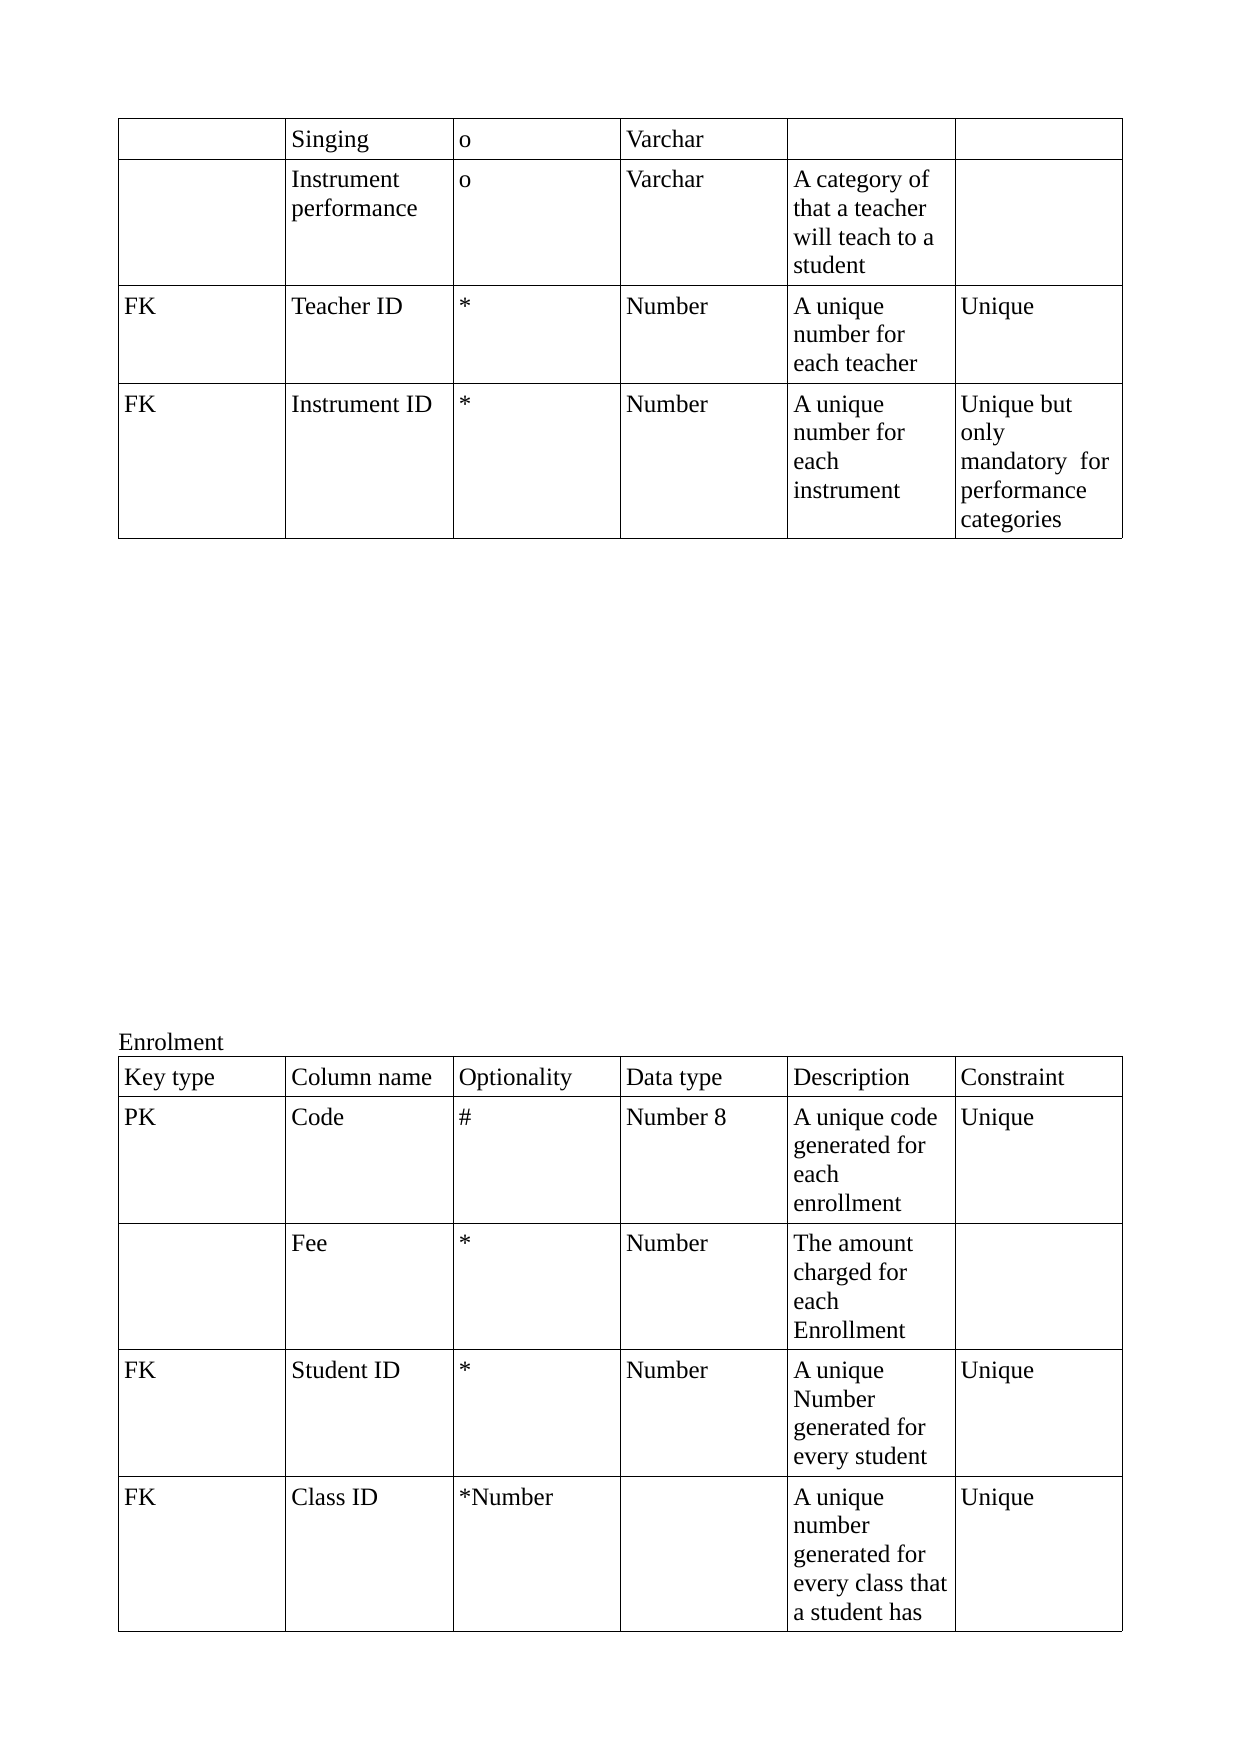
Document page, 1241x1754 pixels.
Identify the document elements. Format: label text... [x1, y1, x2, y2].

table_cell Number [621, 286, 787, 383]
table_cell FK [119, 1477, 285, 1631]
table_cell PK [119, 1097, 285, 1223]
table_cell [956, 1224, 1122, 1349]
table_cell o [454, 119, 620, 158]
table_cell [119, 1224, 285, 1349]
table_cell FK [119, 384, 285, 538]
table_cell Number [621, 1224, 787, 1349]
table_cell Number 8 [621, 1097, 787, 1223]
table_cell Unique [956, 1477, 1122, 1631]
table_cell Number [621, 1350, 787, 1476]
table_cell *Number [454, 1477, 620, 1631]
table_cell [119, 119, 285, 158]
table_cell Varchar [621, 160, 787, 285]
table_cell [788, 119, 955, 158]
table_cell Unique but only mandatory for performance categories [956, 384, 1122, 538]
table_cell [621, 1477, 787, 1631]
table_cell * [454, 1224, 620, 1349]
table_cell Unique [956, 1350, 1122, 1476]
table_cell [956, 160, 1122, 285]
table_cell Fee [286, 1224, 453, 1349]
table_cell FK [119, 286, 285, 383]
table_cell Student ID [286, 1350, 453, 1476]
table_cell Varchar [621, 119, 787, 158]
table_cell * [454, 286, 620, 383]
table_cell * [454, 1350, 620, 1476]
table_cell Code [286, 1097, 453, 1223]
table_cell Unique [956, 1097, 1122, 1223]
table_cell A unique number generated for every class that a student has [788, 1477, 955, 1631]
table_cell Number [621, 384, 787, 538]
table_header Key type [119, 1057, 285, 1096]
table_cell * [454, 384, 620, 538]
text Enrolment [118, 1027, 1122, 1056]
table_cell A unique number for each teacher [788, 286, 955, 383]
table_header Data type [621, 1057, 787, 1096]
table_cell Unique [956, 286, 1122, 383]
table_cell Class ID [286, 1477, 453, 1631]
table_cell [956, 119, 1122, 158]
table_cell # [454, 1097, 620, 1223]
table_cell A category of that a teacher will teach to a student [788, 160, 955, 285]
table_cell Singing [286, 119, 453, 158]
table_cell Instrument performance [286, 160, 453, 285]
table_cell Instrument ID [286, 384, 453, 538]
table_cell FK [119, 1350, 285, 1476]
table_cell o [454, 160, 620, 285]
table_cell A unique code generated for each enrollment [788, 1097, 955, 1223]
table_header Column name [286, 1057, 453, 1096]
table_header Optionality [454, 1057, 620, 1096]
table_cell [119, 160, 285, 285]
table_cell A unique Number generated for every student [788, 1350, 955, 1476]
table_cell A unique number for each instrument [788, 384, 955, 538]
table_header Constraint [956, 1057, 1122, 1096]
table_cell The amount charged for each Enrollment [788, 1224, 955, 1349]
table_header Description [788, 1057, 955, 1096]
table_cell Teacher ID [286, 286, 453, 383]
